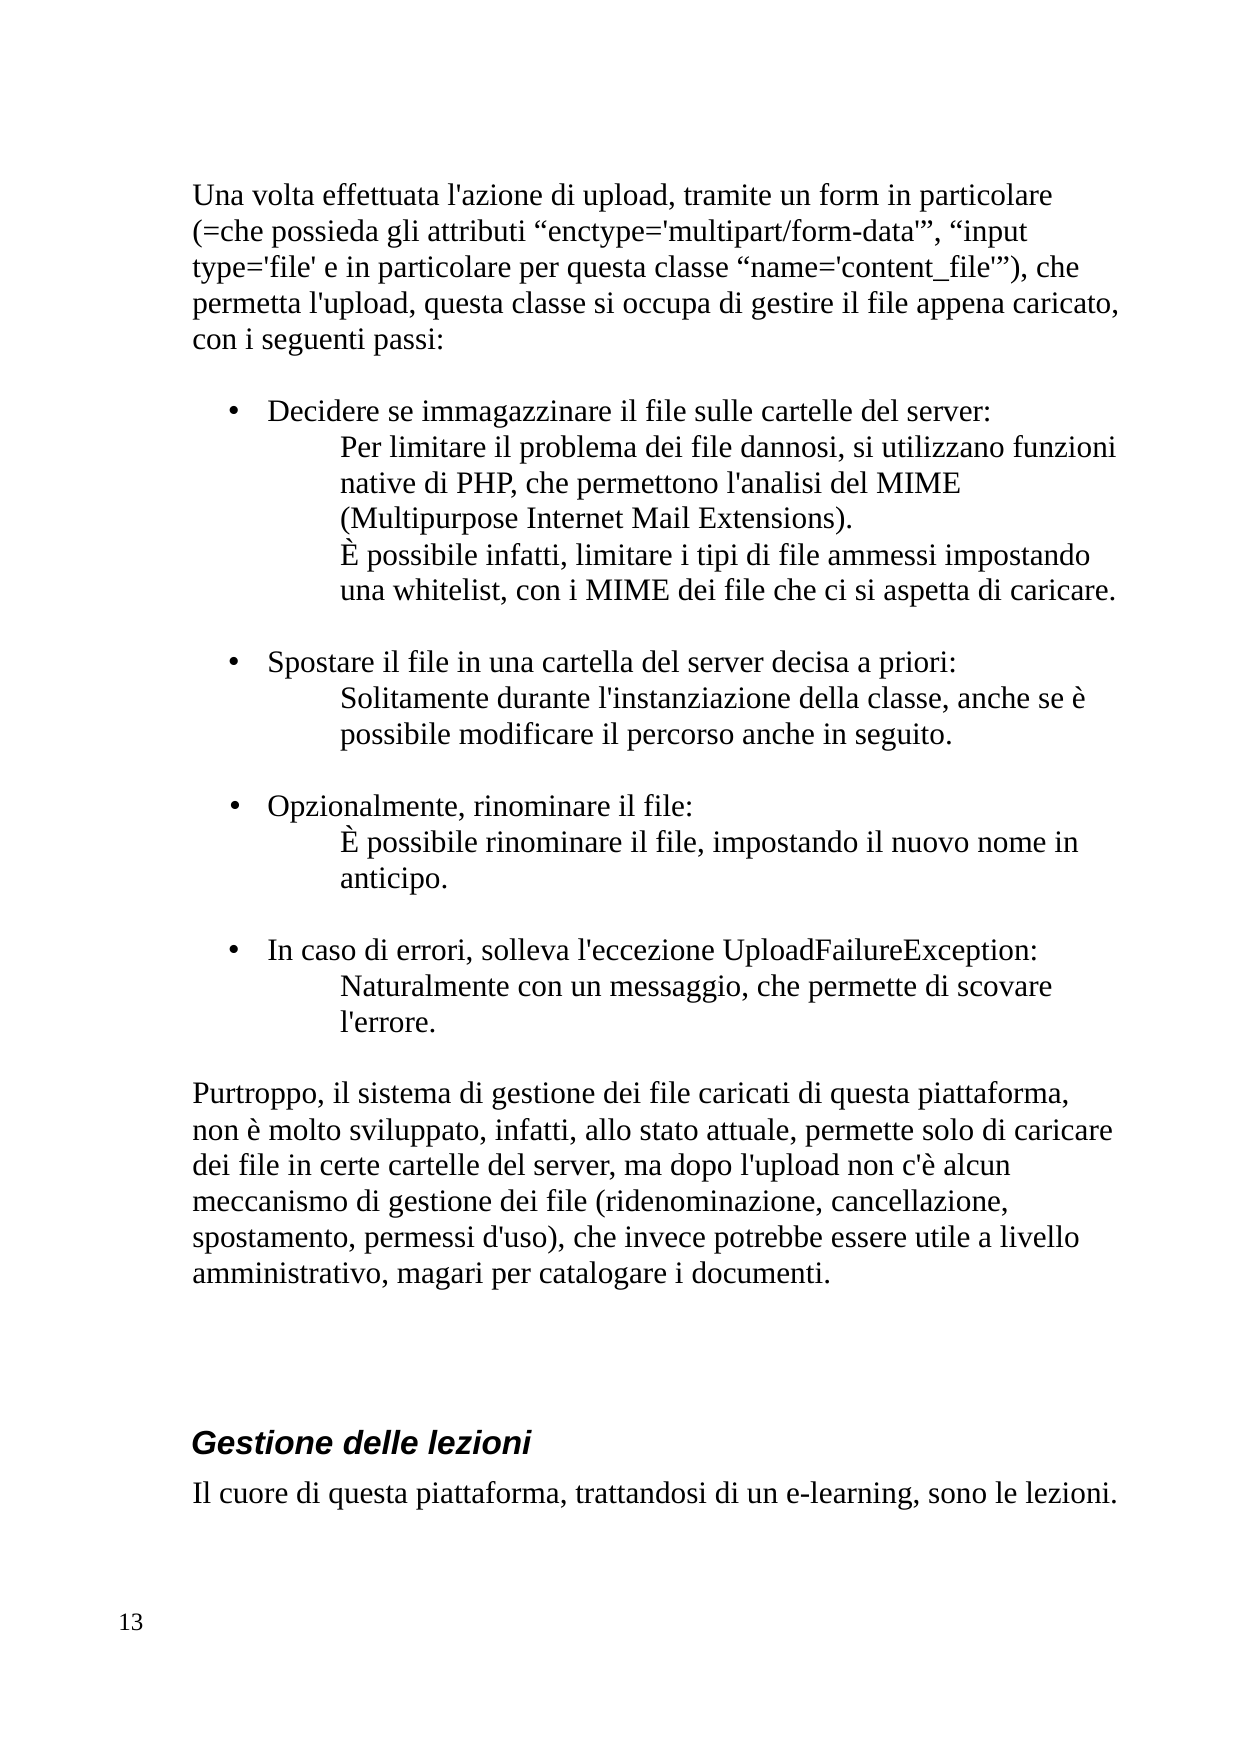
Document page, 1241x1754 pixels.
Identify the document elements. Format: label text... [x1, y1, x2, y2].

list Per limitare il problema dei file dannosi, si utilizzano funzioni native di PHP, che permettono l'analisi del MIME (Multipurpose Internet Mail Extensions). [302, 428, 1122, 536]
text Una volta effettuata l'azione di upload, tramite un form in particolare (=che possieda gli attributi “enctype='multipart/form-data'”, “input type='file' e in particolare per questa classe “name='content_file'”), che permetta l'upload, questa classe si occupa di gestire il file appena caricato, con i seguenti passi: [192, 176, 1122, 356]
subtitle Gestione delle lezioni [191, 1423, 1122, 1462]
list È possibile infatti, limitare i tipi di file ammessi impostando una whitelist, con i MIME dei file che ci si aspetta di caricare. [302, 536, 1122, 608]
list Decidere se immagazzinare il file sulle cartelle del server: [228, 392, 1122, 428]
text Il cuore di questa piattaforma, trattandosi di un e-learning, sono le lezioni. [192, 1474, 1122, 1510]
list Naturalmente con un messaggio, che permette di scovare l'errore. [302, 967, 1122, 1039]
list È possibile rinominare il file, impostando il nuovo nome in anticipo. [302, 823, 1122, 895]
list In caso di errori, solleva l'eccezione UploadFailureException: [228, 931, 1122, 967]
list Solitamente durante l'instanziazione della classe, anche se è possibile modificare il percorso anche in seguito. [302, 679, 1122, 787]
text Purtroppo, il sistema di gestione dei file caricati di questa piattaforma, non è molto sviluppato, infatti, allo stato attuale, permette solo di caricare dei file in certe cartelle del server, ma dopo l'upload non c'è alcun meccanismo di gestione dei file (ridenominazione, cancellazione, spostamento, permessi d'uso), che invece potrebbe essere utile a livello amministrativo, magari per catalogare i documenti. [192, 1075, 1122, 1290]
list Opzionalmente, rinominare il file: [229, 787, 1122, 823]
list Spostare il file in una cartella del server decisa a priori: [228, 643, 1122, 679]
